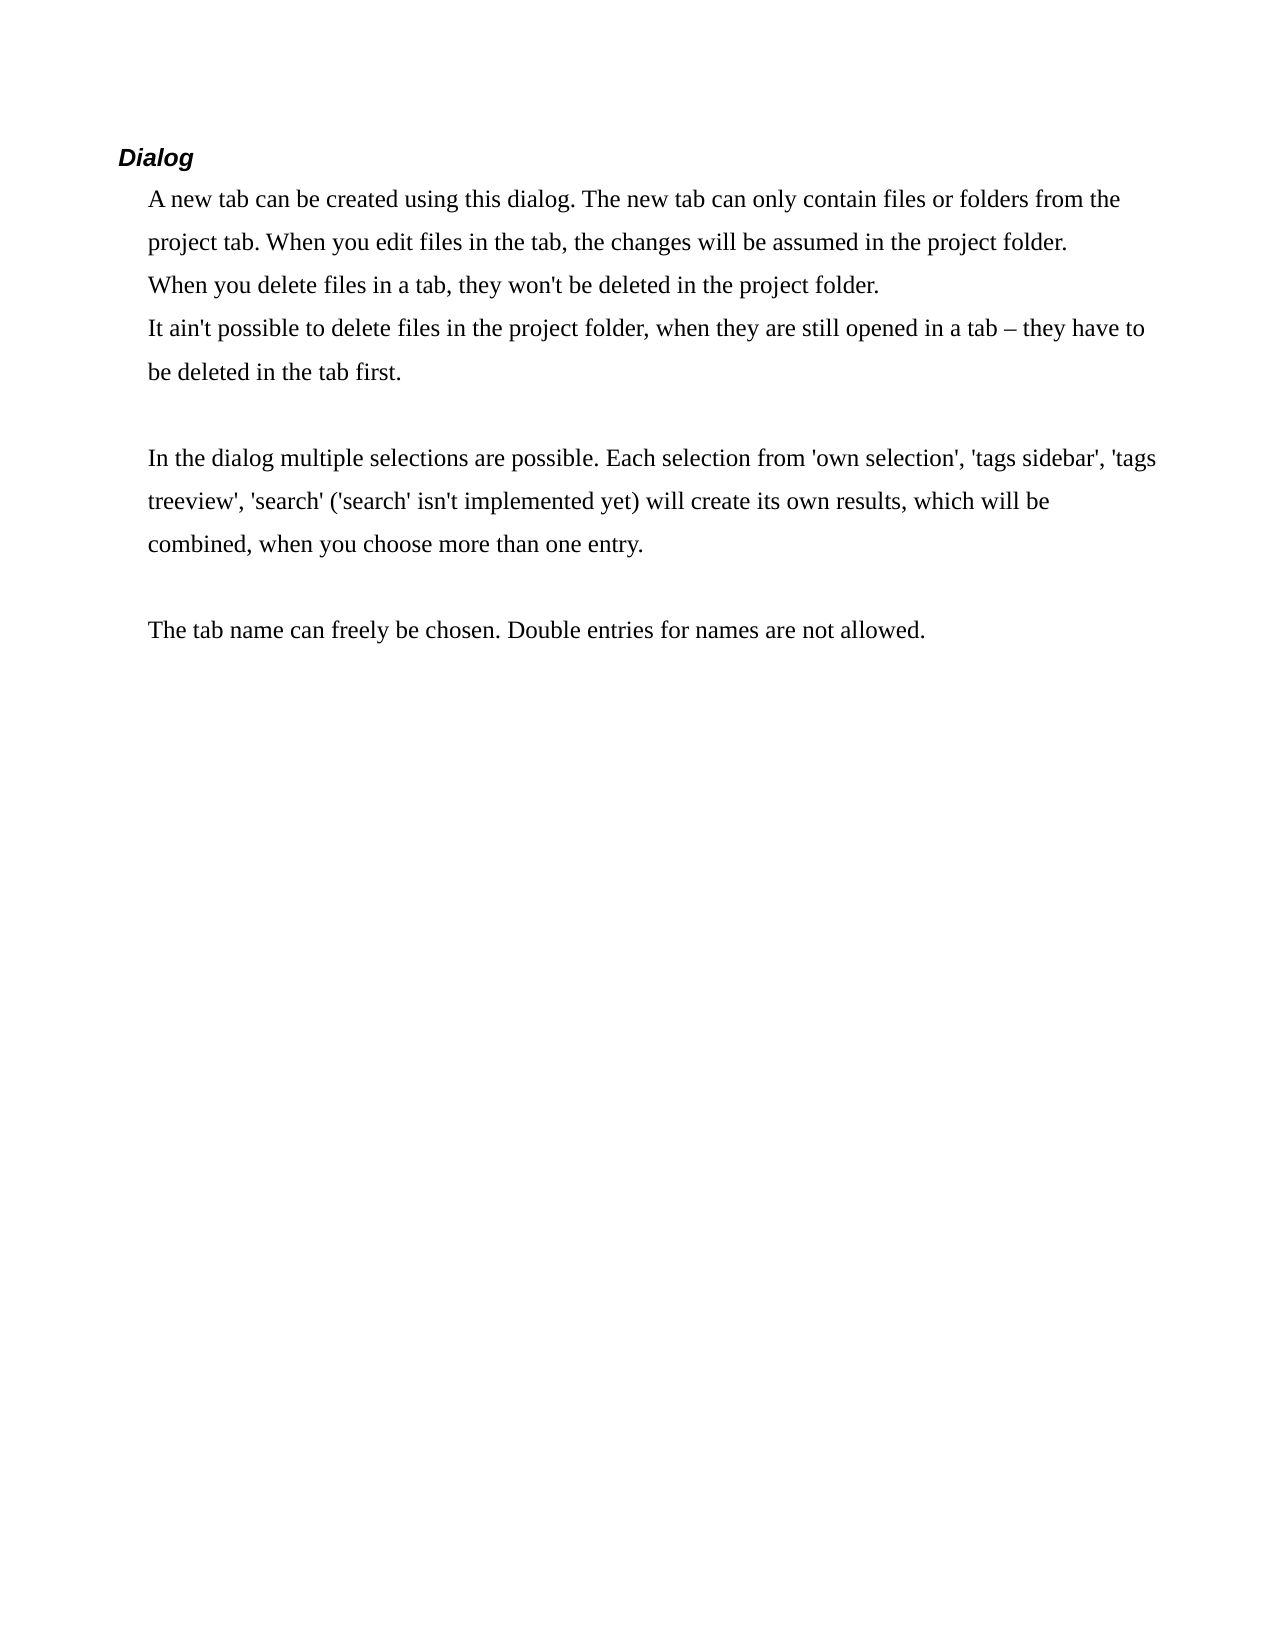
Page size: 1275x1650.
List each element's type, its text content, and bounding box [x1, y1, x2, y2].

text When you delete files in a tab, they won't be deleted in the project folder. [148, 270, 1157, 299]
text A new tab can be created using this dialog. The new tab can only contain files or folders from the project tab. When you edit files in the tab, the changes will be assumed in the project folder. [148, 184, 1157, 256]
text In the dialog multiple selections are possible. Each selection from 'own selection', 'tags sidebar', 'tags treeview', 'search' ('search' isn't implemented yet) will create its own results, which will be combined, when you choose more than one entry. [148, 443, 1157, 558]
subtitle Dialog [118, 143, 1157, 172]
text It ain't possible to delete files in the project folder, when they are still opened in a tab – they have to be deleted in the tab first. [148, 313, 1157, 385]
text The tab name can freely be chosen. Double entries for names are not allowed. [148, 615, 1157, 644]
